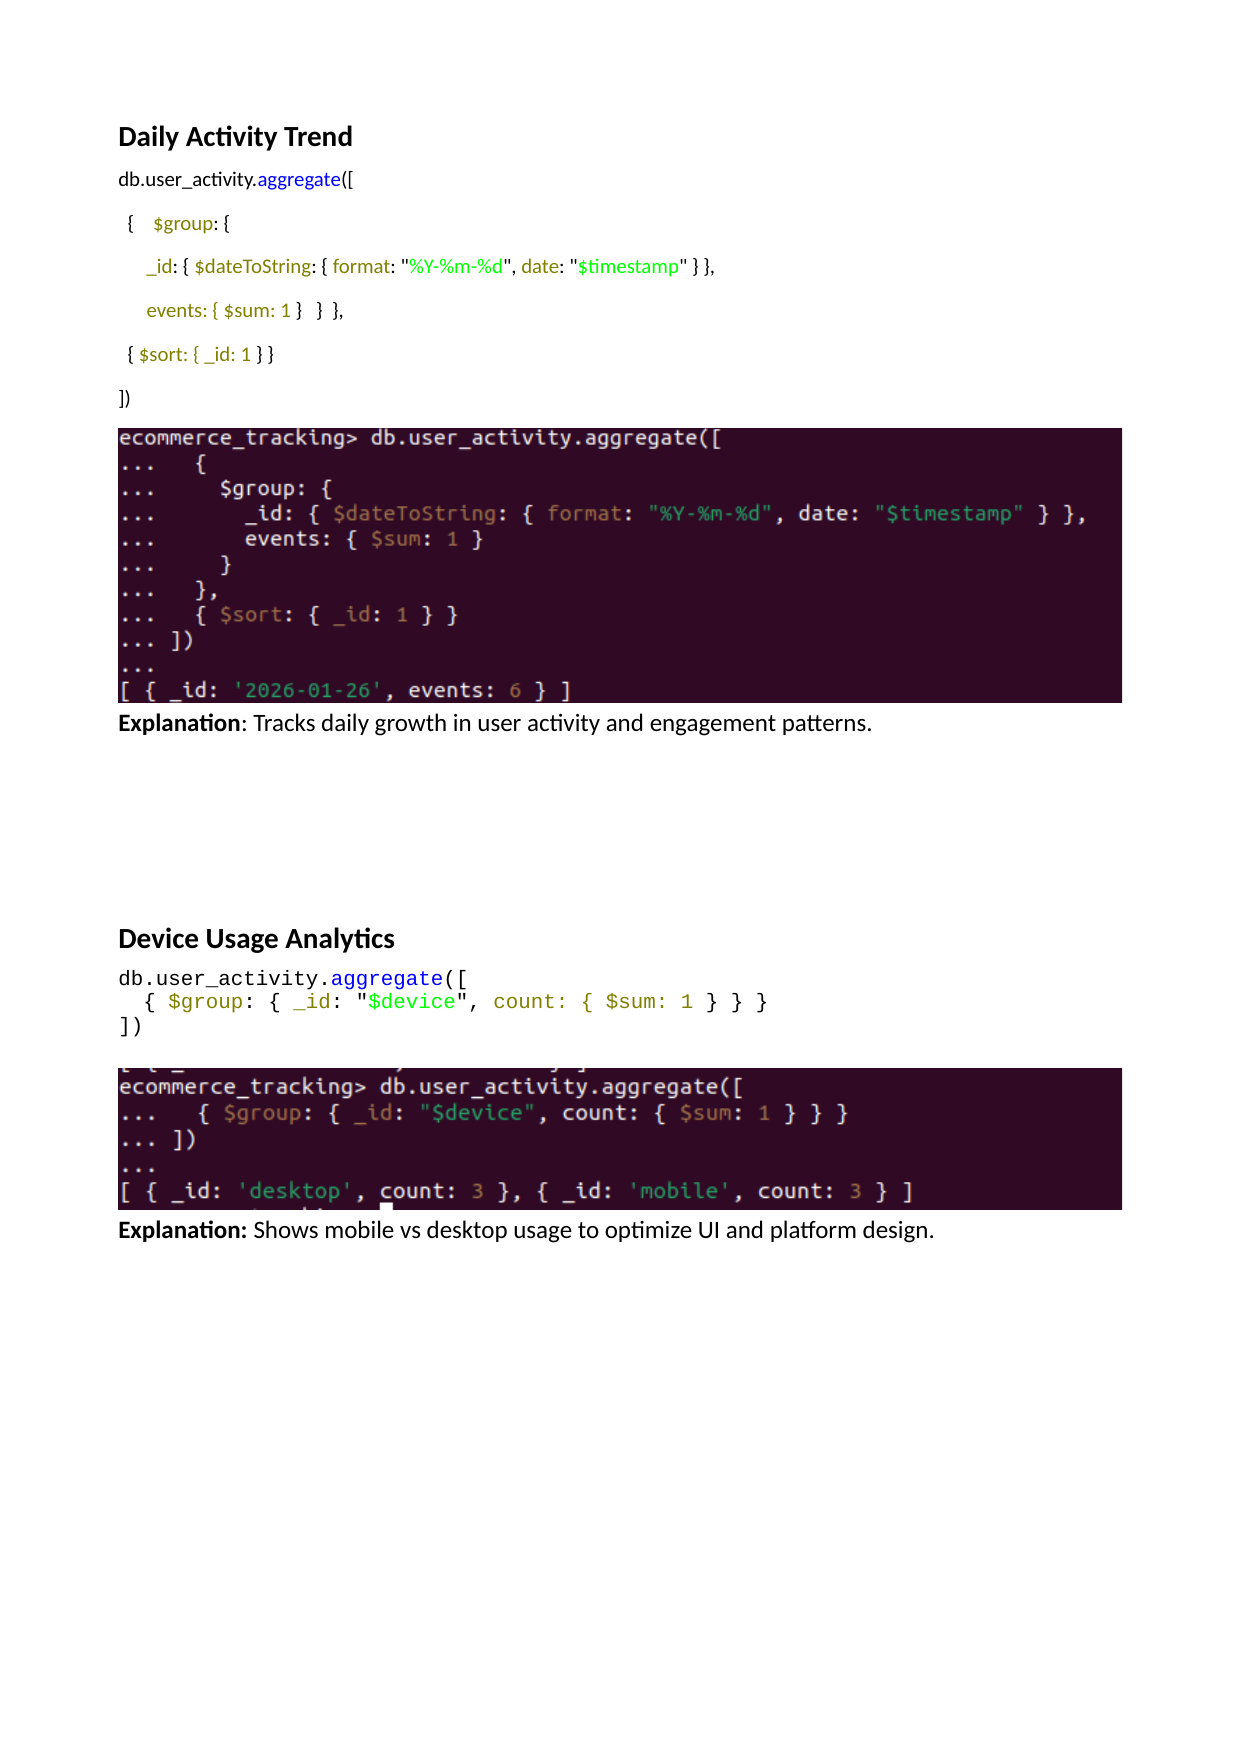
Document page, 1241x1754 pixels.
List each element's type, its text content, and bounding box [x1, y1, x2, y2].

text { $sort: { _id: 1 } } [118, 341, 1122, 367]
text _id: { $dateToString: { format: "%Y-%m-%d", date: "$timestamp" } }, [118, 254, 1122, 279]
picture [118, 1068, 1123, 1210]
text ]) [118, 1015, 1122, 1039]
text { $group: { _id: "$device", count: { $sum: 1 } } } [118, 992, 1122, 1015]
text { $group: { [118, 210, 1122, 235]
subtitle Daily Activity Trend [118, 118, 1122, 154]
text Explanation: Shows mobile vs desktop usage to optimize UI and platform design. [118, 1210, 1122, 1245]
text events: { $sum: 1 } } }, [118, 297, 1122, 323]
text db.user_activity.aggregate([ [118, 166, 1122, 192]
text ]) [118, 385, 1122, 410]
subtitle Device Usage Analytics [118, 920, 1122, 955]
picture [118, 428, 1123, 703]
text db.user_activity.aggregate([ [118, 968, 1122, 992]
text Explanation: Tracks daily growth in user activity and engagement patterns. [118, 703, 1122, 737]
